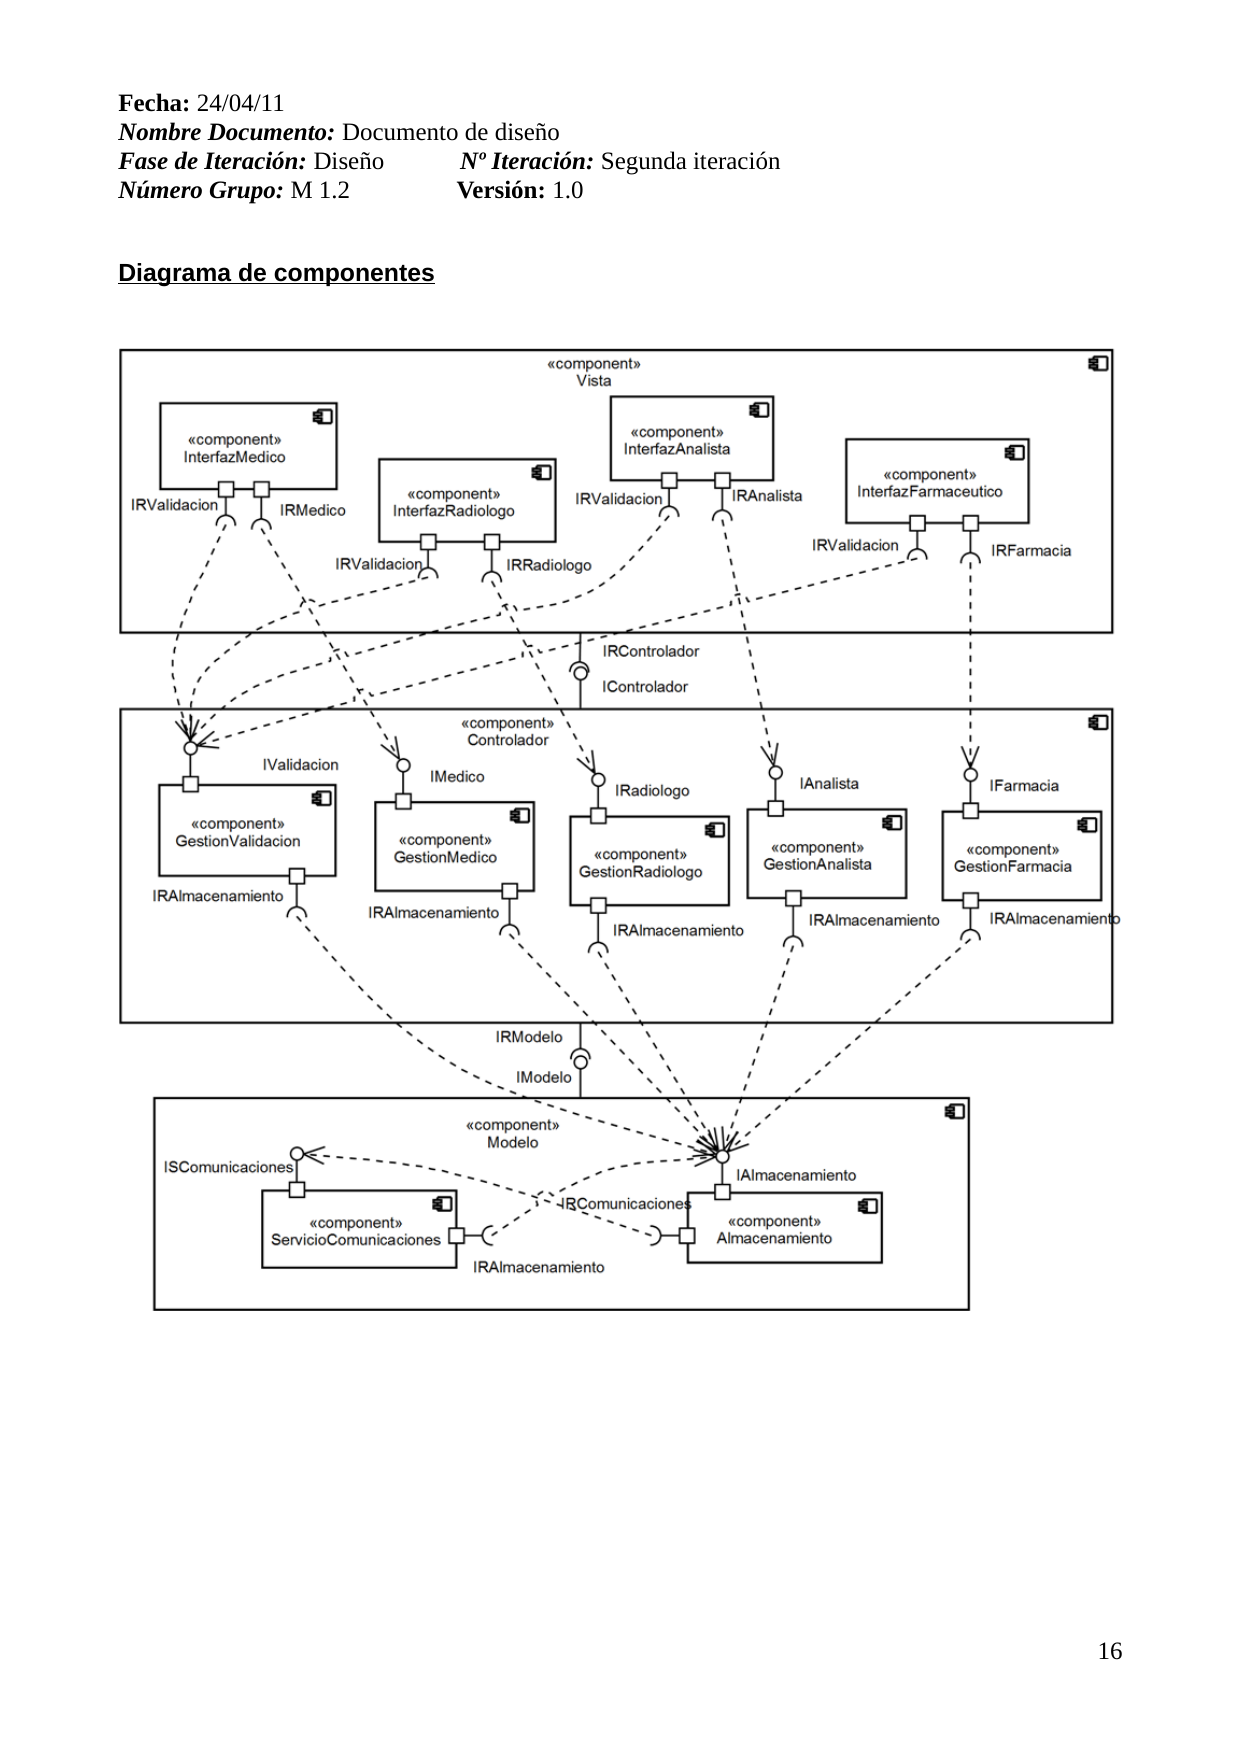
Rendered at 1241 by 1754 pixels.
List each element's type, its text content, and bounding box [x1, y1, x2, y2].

subtitle Diagrama de componentes [118, 258, 1122, 287]
picture [118, 348, 1123, 1311]
